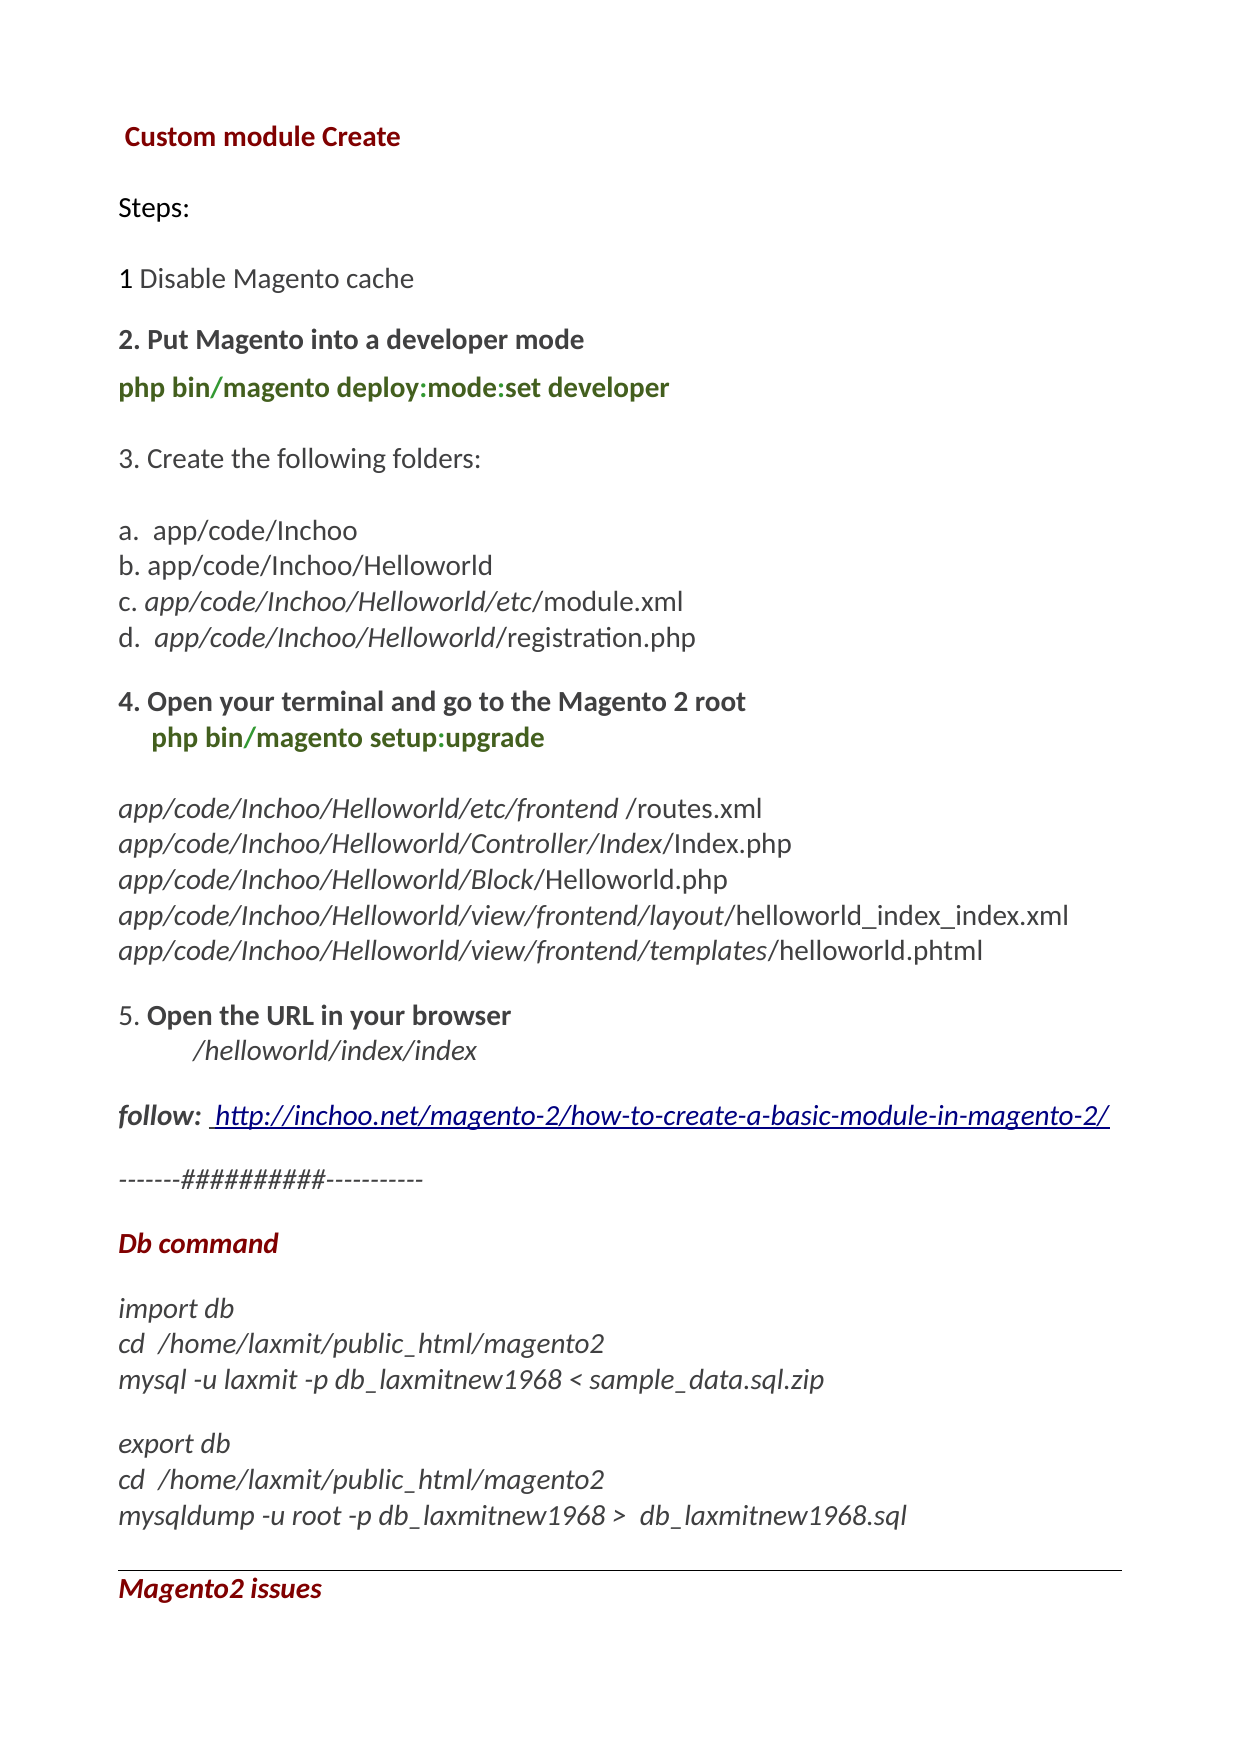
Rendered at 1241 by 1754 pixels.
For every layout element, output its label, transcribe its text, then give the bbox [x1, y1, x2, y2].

text Steps: [118, 189, 1122, 225]
text mysqldump -u root -p db_laxmitnew1968 > db_laxmitnew1968.sql [118, 1497, 1122, 1532]
text 4. Open your terminal and go to the Magento 2 root [118, 683, 1122, 719]
text cd /home/laxmit/public_html/magento2 [118, 1461, 1122, 1497]
text app/code/Inchoo/Helloworld/view/frontend/layout/helloworld_index_index.xml [118, 897, 1122, 932]
text php bin/magento setup:upgrade [118, 719, 1122, 754]
subtitle 2. Put Magento into a developer mode [118, 321, 1122, 357]
text php bin/magento deploy:mode:set developer [118, 369, 1122, 405]
text app/code/Inchoo/Helloworld/Controller/Index/Index.php [118, 826, 1122, 861]
text 3. Create the following folders: [118, 441, 1122, 476]
text -------##########----------- [118, 1161, 1122, 1197]
text app/code/Inchoo/Helloworld/view/frontend/templates/helloworld.phtml [118, 932, 1122, 968]
text b. app/code/Inchoo/Helloworld [118, 547, 1122, 583]
text follow: http://inchoo.net/magento-2/how-to-create-a-basic-module-in-magento-2/ [118, 1097, 1122, 1132]
text app/code/Inchoo/Helloworld/Block/Helloworld.php [118, 861, 1122, 897]
text mysql -u laxmit -p db_laxmitnew1968 < sample_data.sql.zip [118, 1361, 1122, 1397]
text Custom module Create [118, 118, 1122, 154]
text cd /home/laxmit/public_html/magento2 [118, 1326, 1122, 1361]
text export db [118, 1426, 1122, 1461]
text a. app/code/Inchoo [118, 512, 1122, 547]
text 5. Open the URL in your browser [118, 997, 1122, 1032]
text import db [118, 1290, 1122, 1326]
text app/code/Inchoo/Helloworld/etc/frontend /routes.xml [118, 790, 1122, 826]
text c. app/code/Inchoo/Helloworld/etc/module.xml d. app/code/Inchoo/Helloworld/registration.php [118, 583, 1122, 654]
text 1 Disable Magento cache [118, 261, 1122, 296]
text Db command [118, 1226, 1122, 1261]
text Magento2 issues [118, 1571, 1122, 1606]
list /helloworld/index/index [156, 1032, 1122, 1068]
